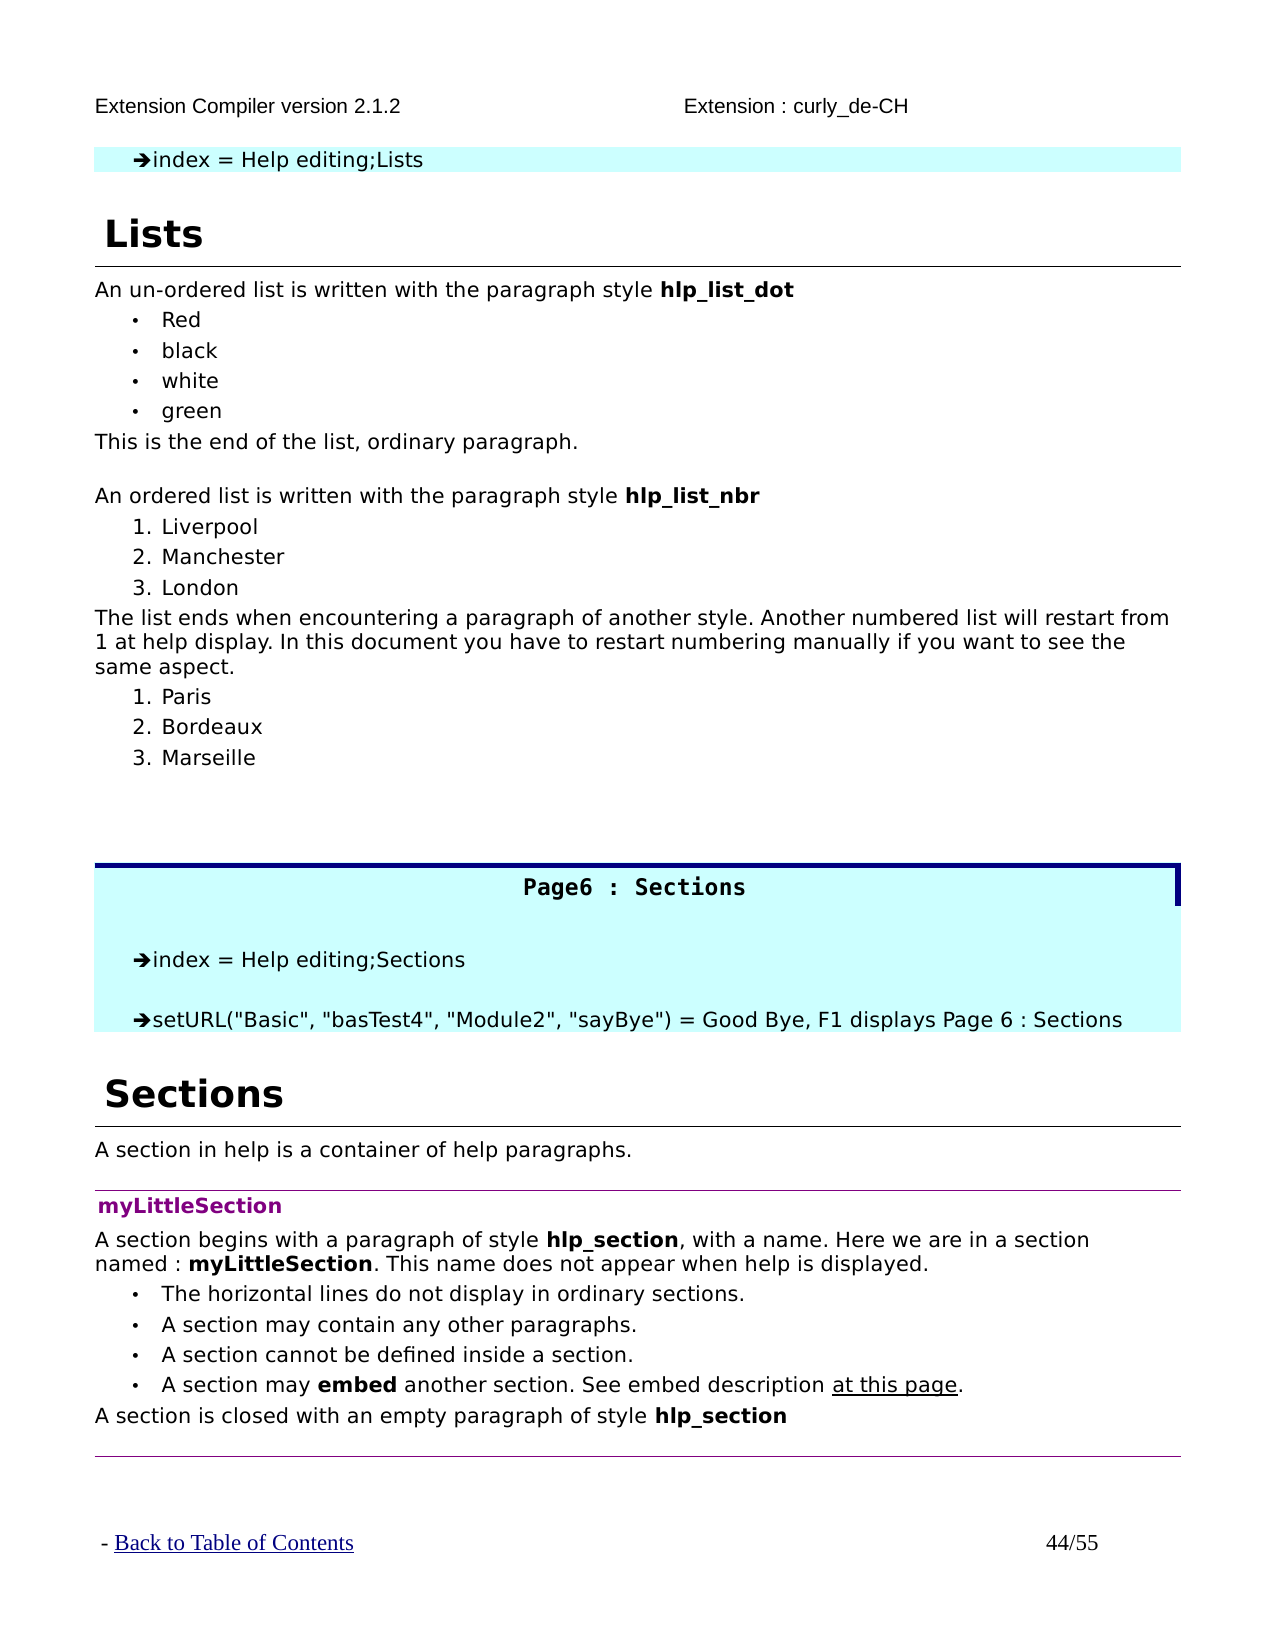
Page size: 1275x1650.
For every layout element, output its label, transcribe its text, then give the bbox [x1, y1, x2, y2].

list A section may contain any other paragraphs. [132, 1313, 1181, 1337]
text Page6 : Sections [94, 864, 1175, 906]
list The horizontal lines do not display in ordinary sections. [132, 1282, 1181, 1307]
list setURL("Basic", "basTest4", "Module2", "sayBye") = Good Bye, F1 displays Page 6 : Sections [94, 1008, 1181, 1032]
list A section may embed another section. See embed description at this page. [132, 1373, 1181, 1398]
list Paris [132, 685, 1181, 709]
text An un-ordered list is written with the paragraph style hlp_list_dot [94, 278, 1181, 303]
list index = Help editing;Lists [94, 147, 1181, 172]
text The list ends when encountering a paragraph of another style. Another numbered list will restart from 1 at help display. In this document you have to restart numbering manually if you want to see the same aspect. [94, 606, 1181, 679]
list Red [132, 308, 1181, 333]
list A section cannot be defined inside a section. [132, 1343, 1181, 1367]
list Liverpool [132, 515, 1181, 539]
text This is the end of the list, ordinary paragraph. [94, 430, 1181, 454]
text A section begins with a paragraph of style hlp_section, with a name. Here we are in a section named : myLittleSection. This name does not appear when help is displayed. [94, 1228, 1181, 1277]
text Sections [94, 1063, 1181, 1126]
text A section is closed with an empty paragraph of style hlp_section [94, 1404, 1181, 1428]
list London [132, 575, 1181, 600]
list Marseille [132, 746, 1181, 770]
list white [132, 369, 1181, 393]
text A section in help is a container of help paragraphs. [94, 1138, 1181, 1163]
text myLittleSection [94, 1191, 1181, 1222]
list black [132, 339, 1181, 363]
list index = Help editing;Sections [94, 948, 1181, 972]
list Bordeaux [132, 715, 1181, 740]
text Lists [94, 203, 1181, 266]
text An ordered list is written with the paragraph style hlp_list_nbr [94, 460, 1181, 509]
list green [132, 399, 1181, 424]
list Manchester [132, 545, 1181, 569]
